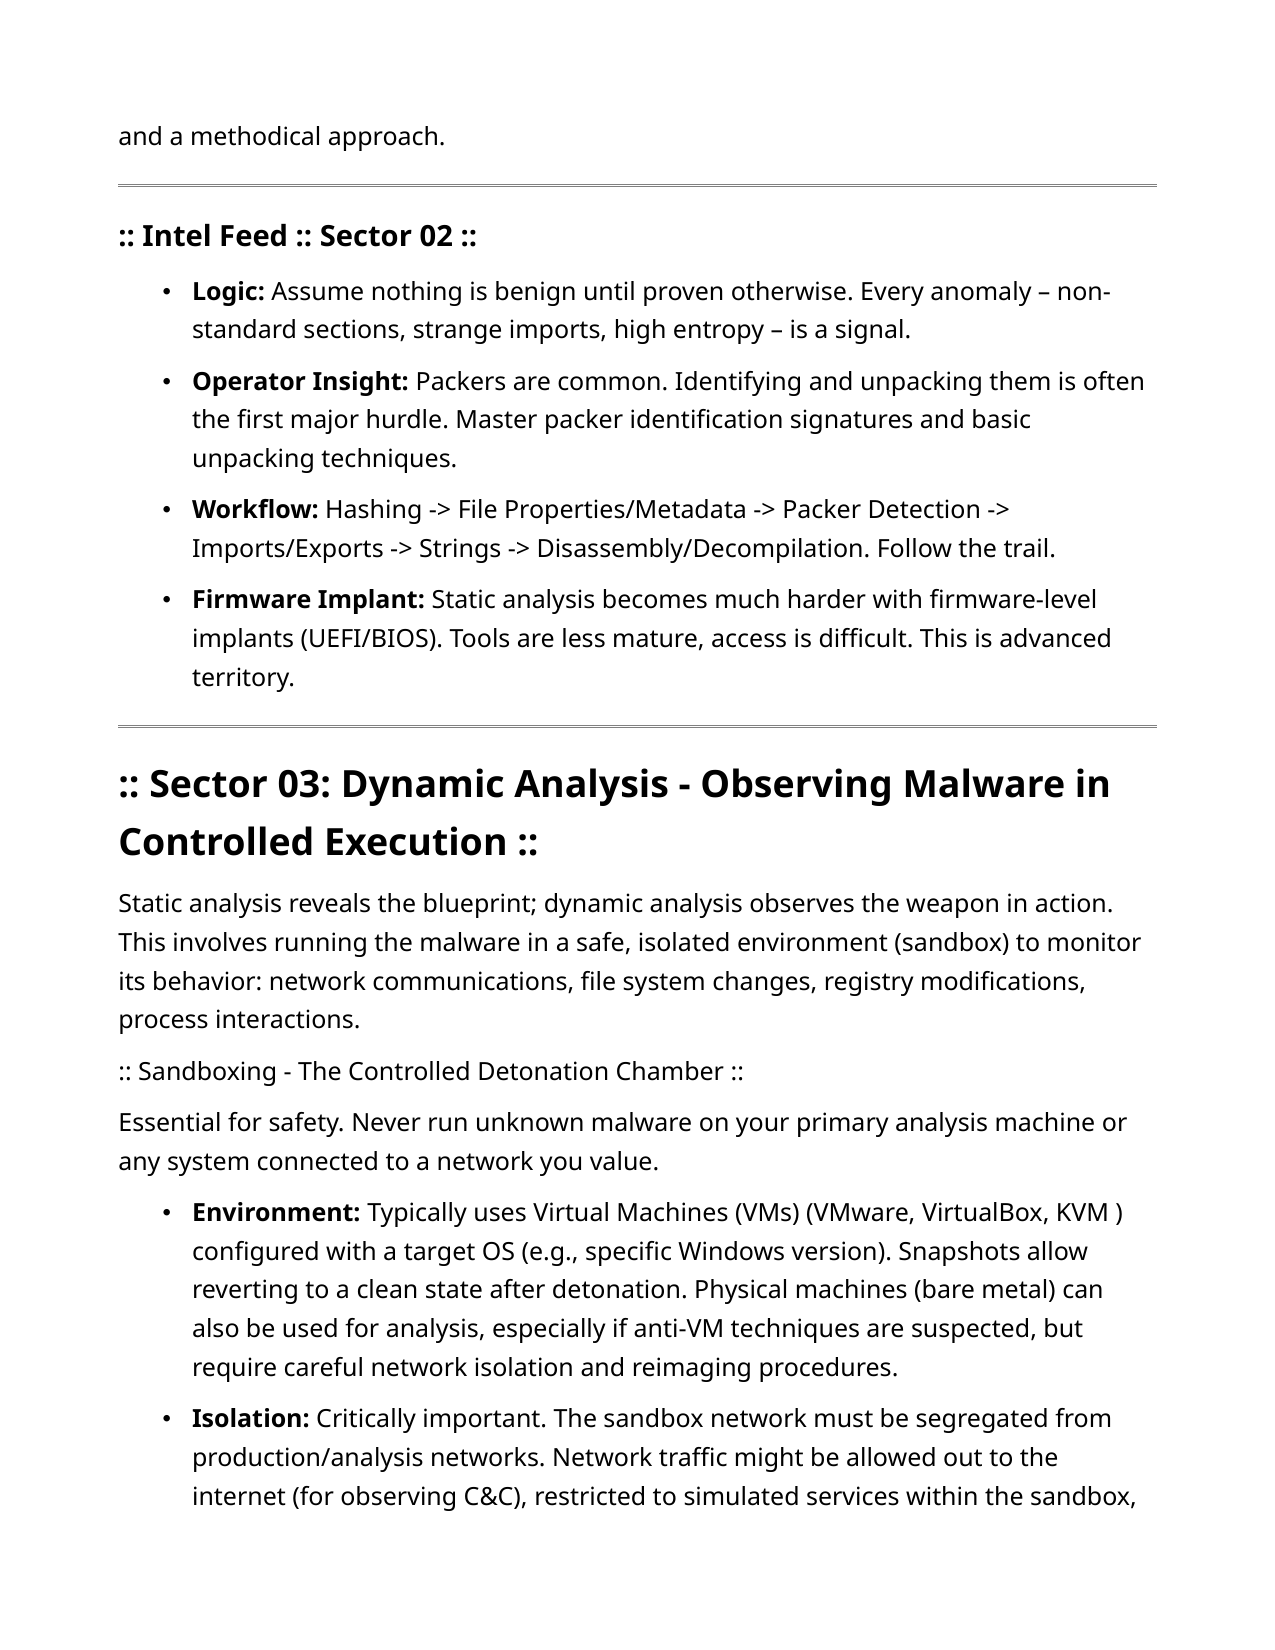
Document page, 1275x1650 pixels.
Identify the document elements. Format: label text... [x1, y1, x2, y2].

list Firmware Implant: Static analysis becomes much harder with firmware-level implants (UEFI/BIOS). Tools are less mature, access is difficult. This is advanced territory. [162, 582, 1157, 693]
list Operator Insight: Packers are common. Identifying and unpacking them is often the first major hurdle. Master packer identification signatures and basic unpacking techniques. [162, 363, 1157, 475]
list Environment: Typically uses Virtual Machines (VMs) (VMware, VirtualBox, KVM ) configured with a target OS (e.g., specific Windows version). Snapshots allow reverting to a clean state after detonation. Physical machines (bare metal) can also be used for analysis, especially if anti-VM techniques are suspected, but require careful network isolation and reimaging procedures. [162, 1194, 1157, 1383]
list Isolation: Critically important. The sandbox network must be segregated from production/analysis networks. Network traffic might be allowed out to the internet (for observing C&C), restricted to simulated services within the sandbox, [162, 1401, 1157, 1512]
list Workflow: Hashing -> File Properties/Metadata -> Packer Detection -> Imports/Exports -> Strings -> Disassembly/Decompilation. Follow the trail. [162, 492, 1157, 565]
list Logic: Assume nothing is benign until proven otherwise. Every anomaly – non-standard sections, strange imports, high entropy – is a signal. [162, 273, 1157, 346]
subtitle :: Intel Feed :: Sector 02 :: [118, 216, 1157, 255]
text and a methodical approach. [118, 118, 1157, 152]
text Essential for safety. Never run unknown malware on your primary analysis machine or any system connected to a network you value. [118, 1104, 1157, 1177]
text Static analysis reveals the blueprint; dynamic analysis observes the weapon in action. This involves running the malware in a safe, isolated environment (sandbox) to monitor its behavior: network communications, file system changes, registry modifications, process interactions. [118, 886, 1157, 1036]
subtitle :: Sector 03: Dynamic Analysis - Observing Malware in Controlled Execution :: [118, 757, 1157, 866]
text :: Sandboxing - The Controlled Detonation Chamber :: [118, 1053, 1157, 1087]
